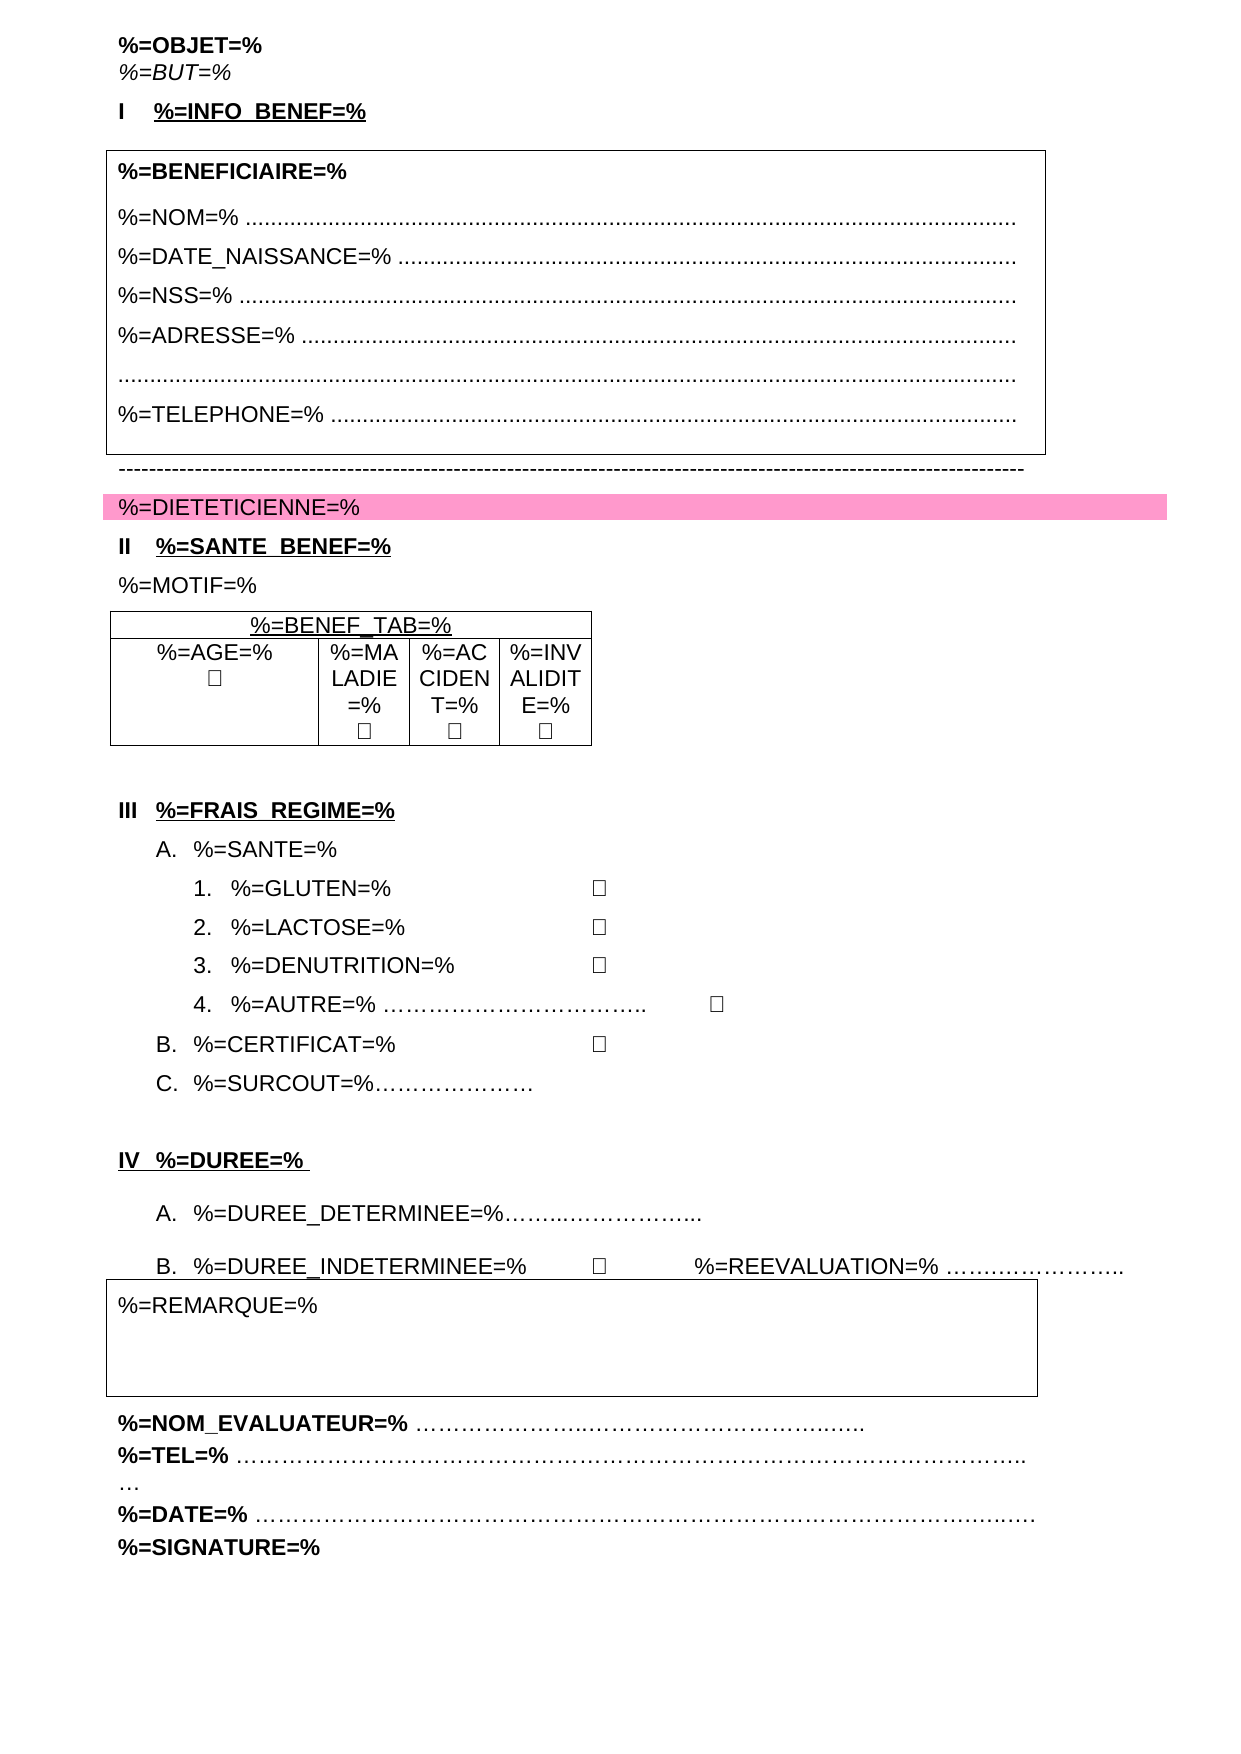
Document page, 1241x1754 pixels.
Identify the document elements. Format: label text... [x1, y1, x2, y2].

table_cell [106, 1501, 118, 1534]
list %=LACTOSE=%  [193, 913, 1152, 940]
table_cell [106, 1442, 118, 1501]
text I %=INFO_BENEF=% [118, 98, 1152, 124]
table_cell %=TEL=% …………………………………………………………………………………………..… [118, 1442, 1049, 1501]
table_cell %=ACCIDENT=%  [410, 639, 499, 744]
list %=AUTRE=% ……………………………..  [193, 991, 1152, 1017]
list %=DENUTRITION=%  [193, 952, 1152, 979]
text A. %=DUREE_DETERMINEE=%……...……………... [156, 1200, 1152, 1226]
list %=GLUTEN=%  [193, 874, 1152, 901]
text %=BUT=% [118, 59, 1152, 85]
text %=MOTIF=% [118, 572, 1152, 598]
text B. %=DUREE_INDETERMINEE=%  %=REEVALUATION=% …….…………….. [156, 1253, 1152, 1279]
table_cell [106, 1397, 118, 1442]
table_header [1038, 1279, 1049, 1396]
table_cell %=AGE=%  [111, 639, 318, 744]
table_header %=BENEFICIAIRE=% %=NOM=% %=DATE_NAISSANCE=% %=NSS=% %=ADRESSE=% %=TELEPHONE=% [107, 151, 1045, 453]
text III %=FRAIS_REGIME=% [118, 797, 1152, 823]
table_cell %=DATE=% ………………………………………………………………………………….…..…. [118, 1501, 1049, 1534]
table_cell %=SIGNATURE=% [118, 1534, 1049, 1566]
text %=OBJET=% [118, 32, 1152, 59]
table_cell %=MALADIE=%  [319, 639, 409, 744]
text %=DIETETICIENNE=% [103, 494, 1167, 520]
text C. %=SURCOUT=%………………… [118, 1069, 1152, 1096]
table_cell %=INVALIDITE=%  [500, 639, 591, 744]
text B. %=CERTIFICAT=%  [156, 1031, 1152, 1057]
table_cell [106, 1534, 118, 1566]
table_header %=REMARQUE=% [107, 1280, 1037, 1396]
text A. %=SANTE=% [118, 836, 1152, 862]
table_header %=BENEF_TAB=% [111, 612, 591, 638]
table_cell %=NOM_EVALUATEUR=% …………………..…………………………..….. [118, 1396, 1049, 1442]
text II %=SANTE_BENEF=% [118, 533, 1152, 559]
text IV %=DUREE=% [118, 1147, 1152, 1173]
text ‑---------------------------------------------------------------------------------------------------------------------- [118, 454, 1152, 481]
